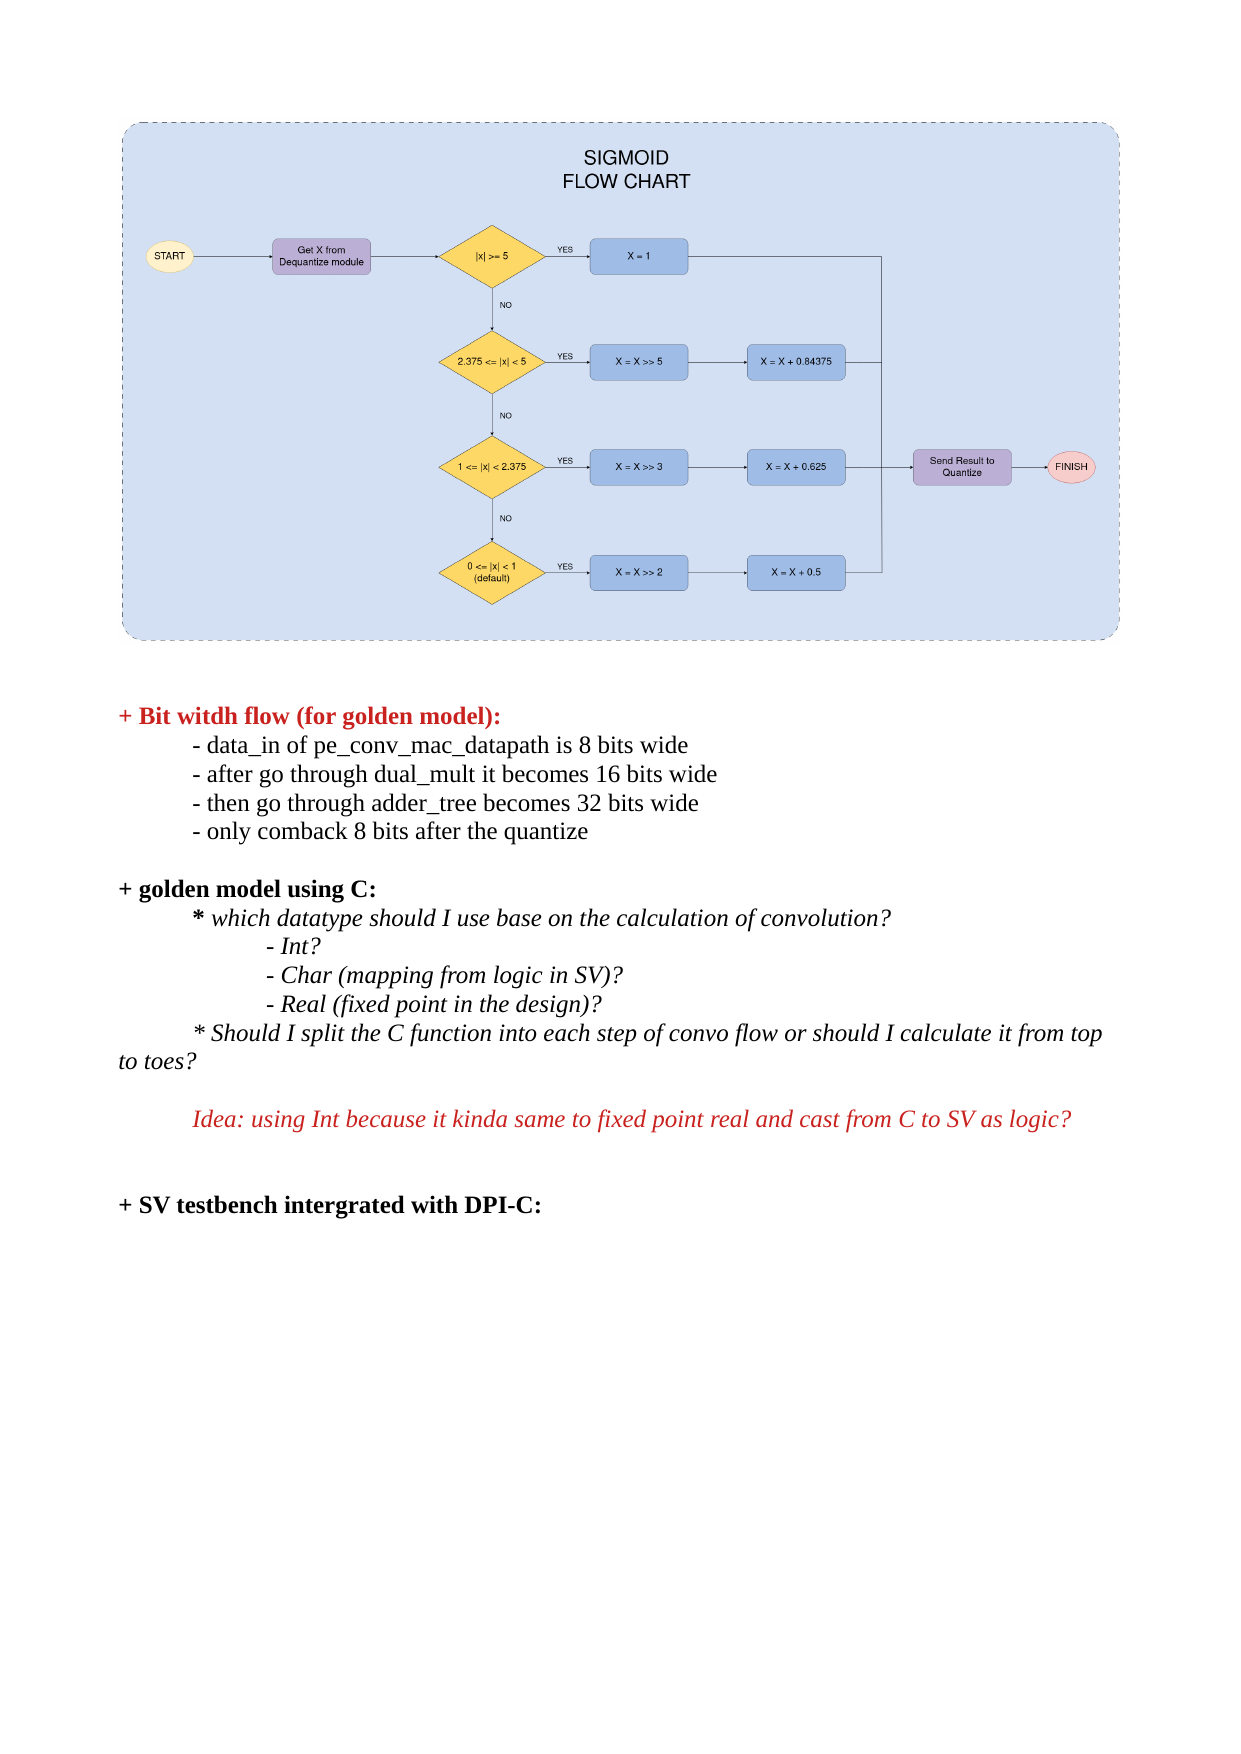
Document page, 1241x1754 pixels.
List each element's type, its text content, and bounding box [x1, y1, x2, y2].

text * Should I split the C function into each step of convo flow or should I calculate it from top to toes? [118, 1018, 1122, 1075]
text + golden model using C: [118, 874, 1122, 903]
text + SV testbench intergrated with DPI-C: [118, 1190, 1122, 1219]
text - only comback 8 bits after the quantize [118, 816, 1122, 845]
picture [118, 118, 1123, 644]
text - after go through dual_mult it becomes 16 bits wide [118, 759, 1122, 788]
text + Bit witdh flow (for golden model): [118, 701, 1122, 730]
text Idea: using Int because it kinda same to fixed point real and cast from C to SV as logic? [118, 1104, 1122, 1133]
text - then go through adder_tree becomes 32 bits wide [118, 788, 1122, 816]
text * which datatype should I use base on the calculation of convolution? [118, 903, 1122, 931]
text - Real (fixed point in the design)? [118, 989, 1122, 1018]
text - Char (mapping from logic in SV)? [118, 960, 1122, 989]
text - data_in of pe_conv_mac_datapath is 8 bits wide [118, 730, 1122, 759]
text - Int? [118, 931, 1122, 960]
